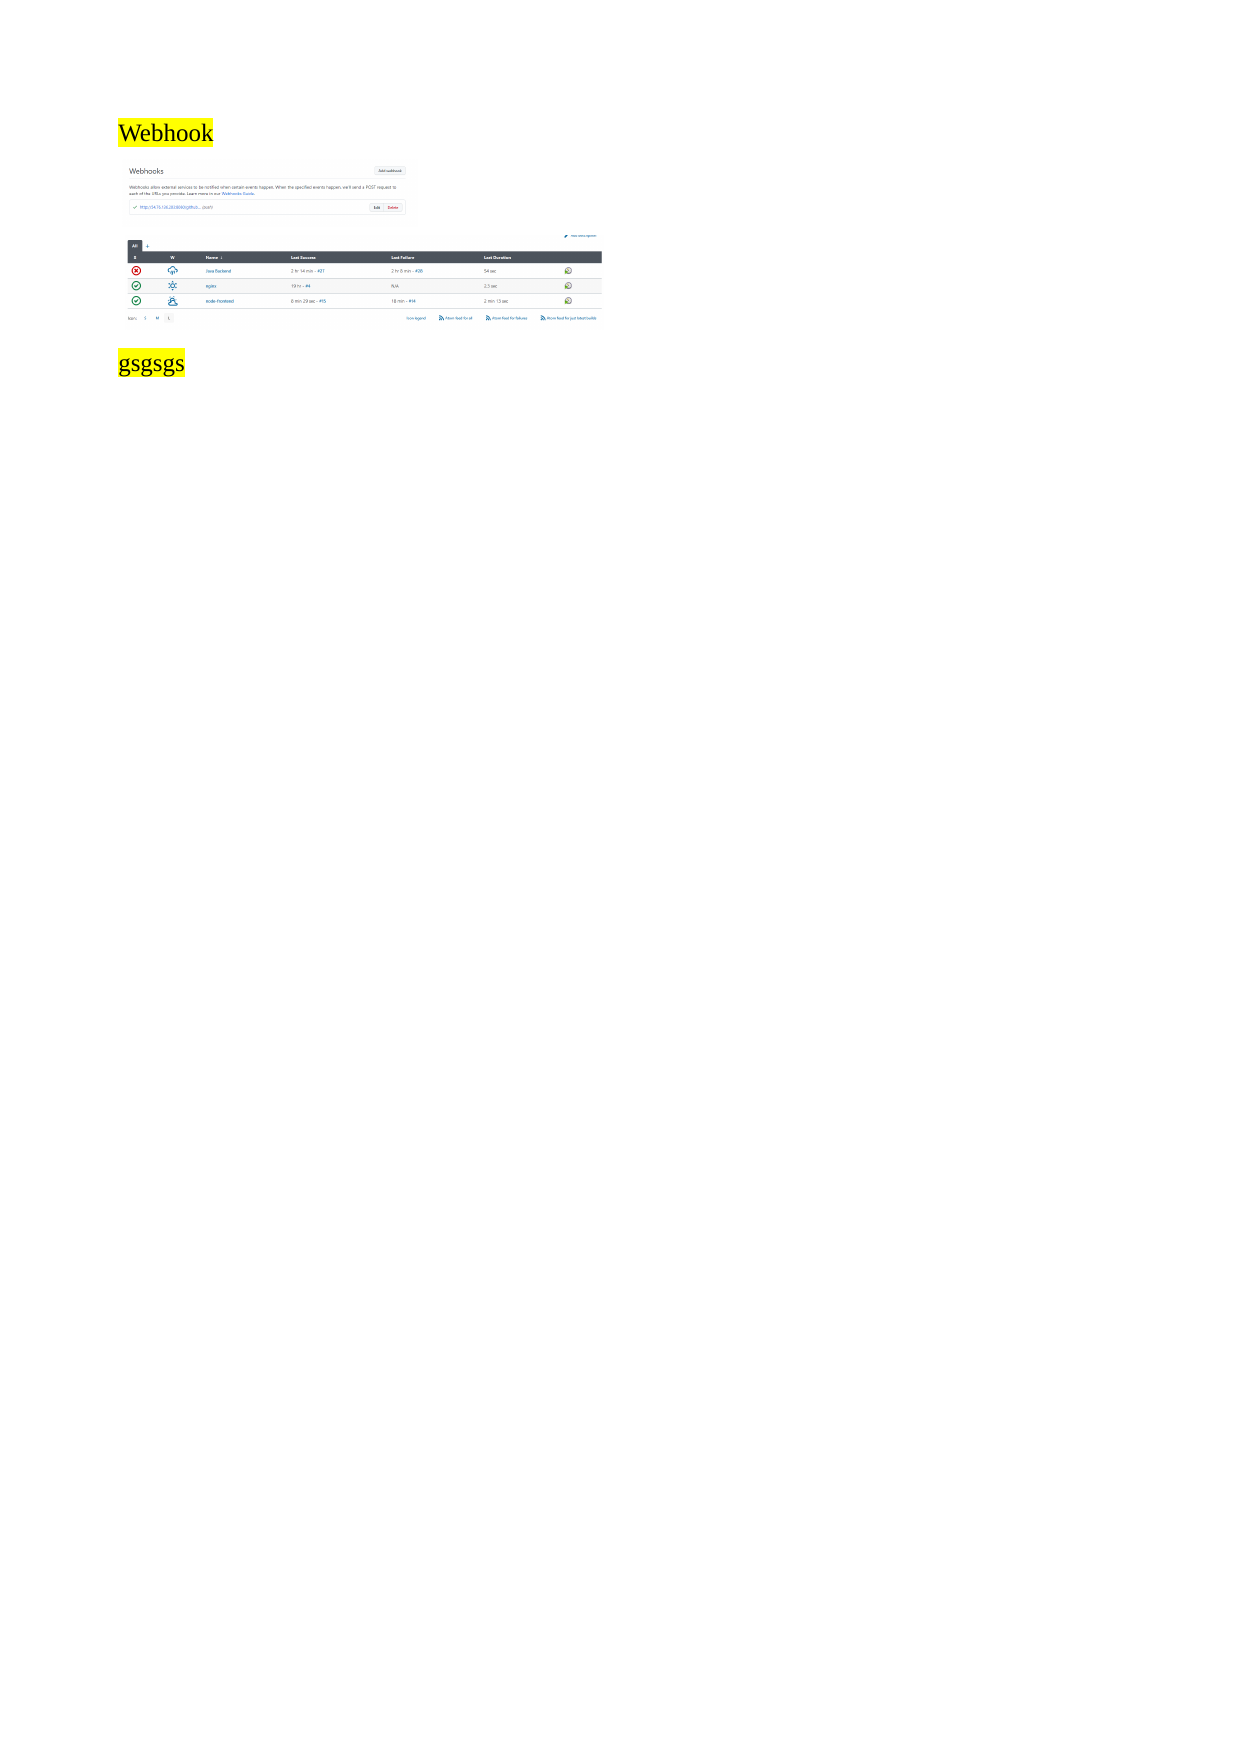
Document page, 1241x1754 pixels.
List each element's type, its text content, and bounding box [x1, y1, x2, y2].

picture [124, 235, 262, 313]
text Webhook [118, 118, 1122, 147]
picture [142, 159, 227, 209]
text gsgsgs [118, 348, 1122, 377]
